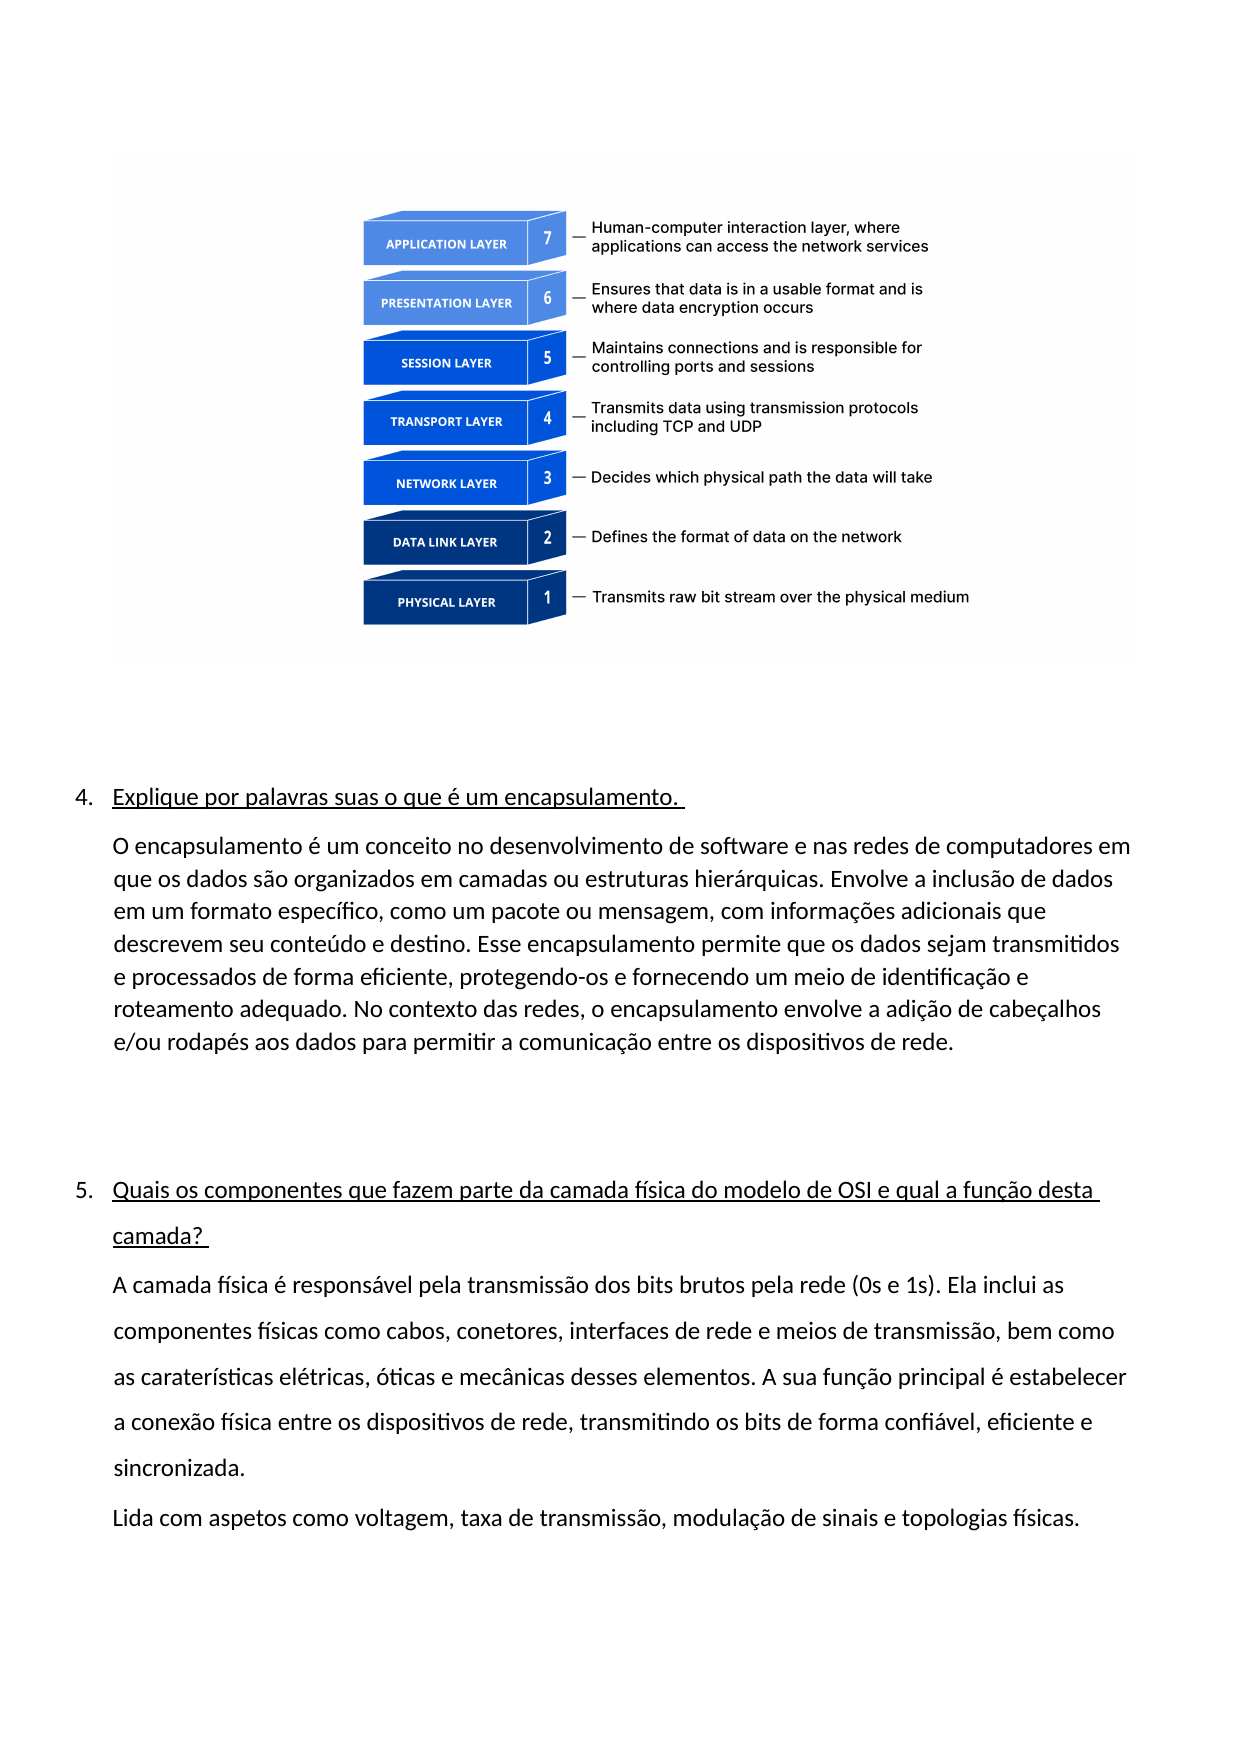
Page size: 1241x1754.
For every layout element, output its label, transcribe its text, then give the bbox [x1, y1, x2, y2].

text O encapsulamento é um conceito no desenvolvimento de software e nas redes de computadores em que os dados são organizados em camadas ou estruturas hierárquicas. Envolve a inclusão de dados em um formato específico, como um pacote ou mensagem, com informações adicionais que descrevem seu conteúdo e destino. Esse encapsulamento permite que os dados sejam transmitidos e processados de forma eficiente, protegendo-os e fornecendo um meio de identificação e roteamento adequado. No contexto das redes, o encapsulamento envolve a adição de cabeçalhos e/ou rodapés aos dados para permitir a comunicação entre os dispositivos de rede. [112, 830, 1138, 1056]
text A camada física é responsável pela transmissão dos bits brutos pela rede (0s e 1s). Ela inclui as componentes físicas como cabos, conetores, interfaces de rede e meios de transmissão, bem como as caraterísticas elétricas, óticas e mecânicas desses elementos. A sua função principal é estabelecer a conexão física entre os dispositivos de rede, transmitindo os bits de forma confiável, eficiente e sincronizada. [112, 1269, 1138, 1483]
list Quais os componentes que fazem parte da camada física do modelo de OSI e qual a função desta camada? [75, 1174, 1138, 1250]
text Lida com aspetos como voltagem, taxa de transmissão, modulação de sinais e topologias físicas. [112, 1502, 1138, 1532]
list Explique por palavras suas o que é um encapsulamento. [75, 781, 1138, 811]
